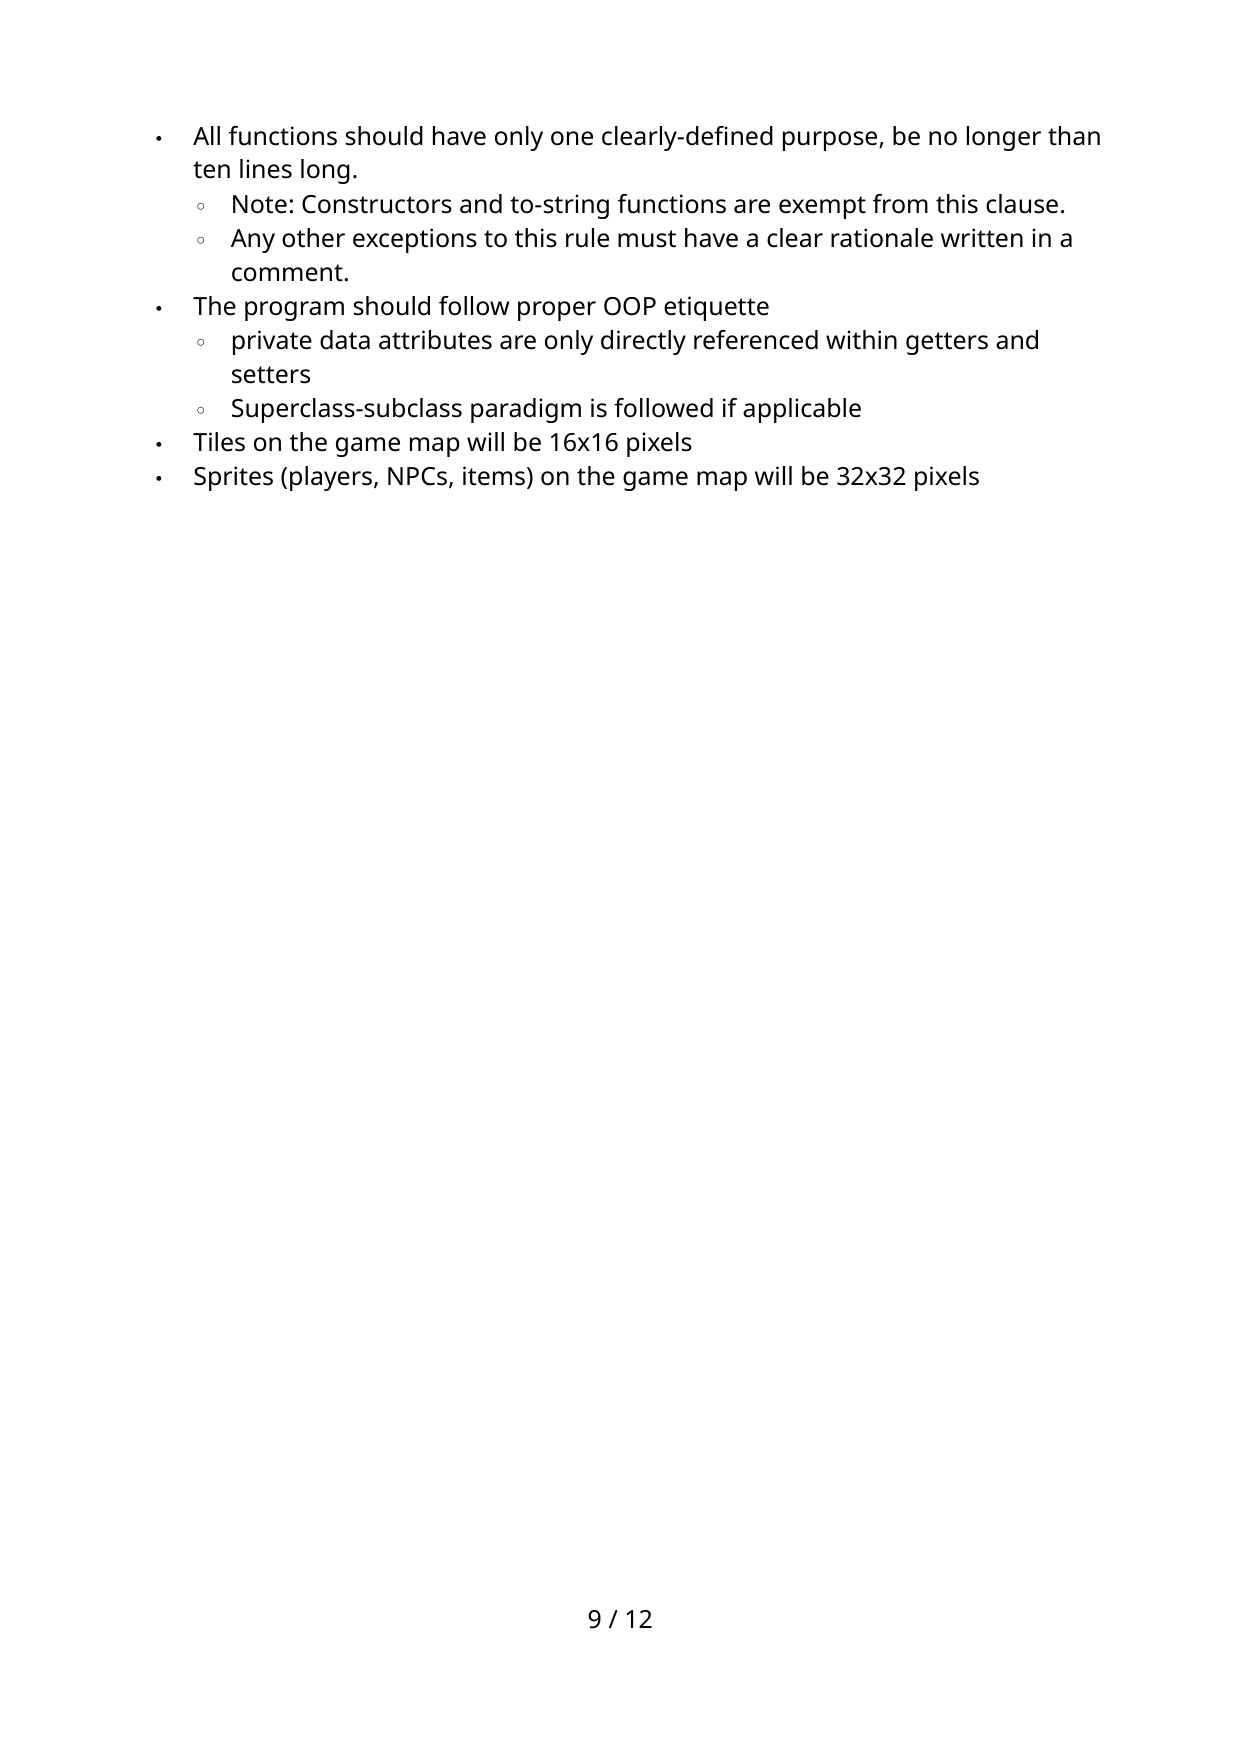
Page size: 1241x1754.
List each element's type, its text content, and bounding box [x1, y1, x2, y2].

list Sprites (players, NPCs, items) on the game map will be 32x32 pixels [156, 459, 1122, 527]
list Note: Constructors and to-string functions are exempt from this clause. [193, 186, 1122, 220]
list private data attributes are only directly referenced within getters and setters [193, 322, 1122, 391]
list The program should follow proper OOP etiquette [156, 288, 1122, 322]
list Tiles on the game map will be 16x16 pixels [156, 425, 1122, 459]
list Any other exceptions to this rule must have a clear rationale written in a comment. [193, 220, 1122, 288]
list Superclass-subclass paradigm is followed if applicable [193, 391, 1122, 425]
list All functions should have only one clearly-defined purpose, be no longer than ten lines long. [156, 118, 1122, 186]
